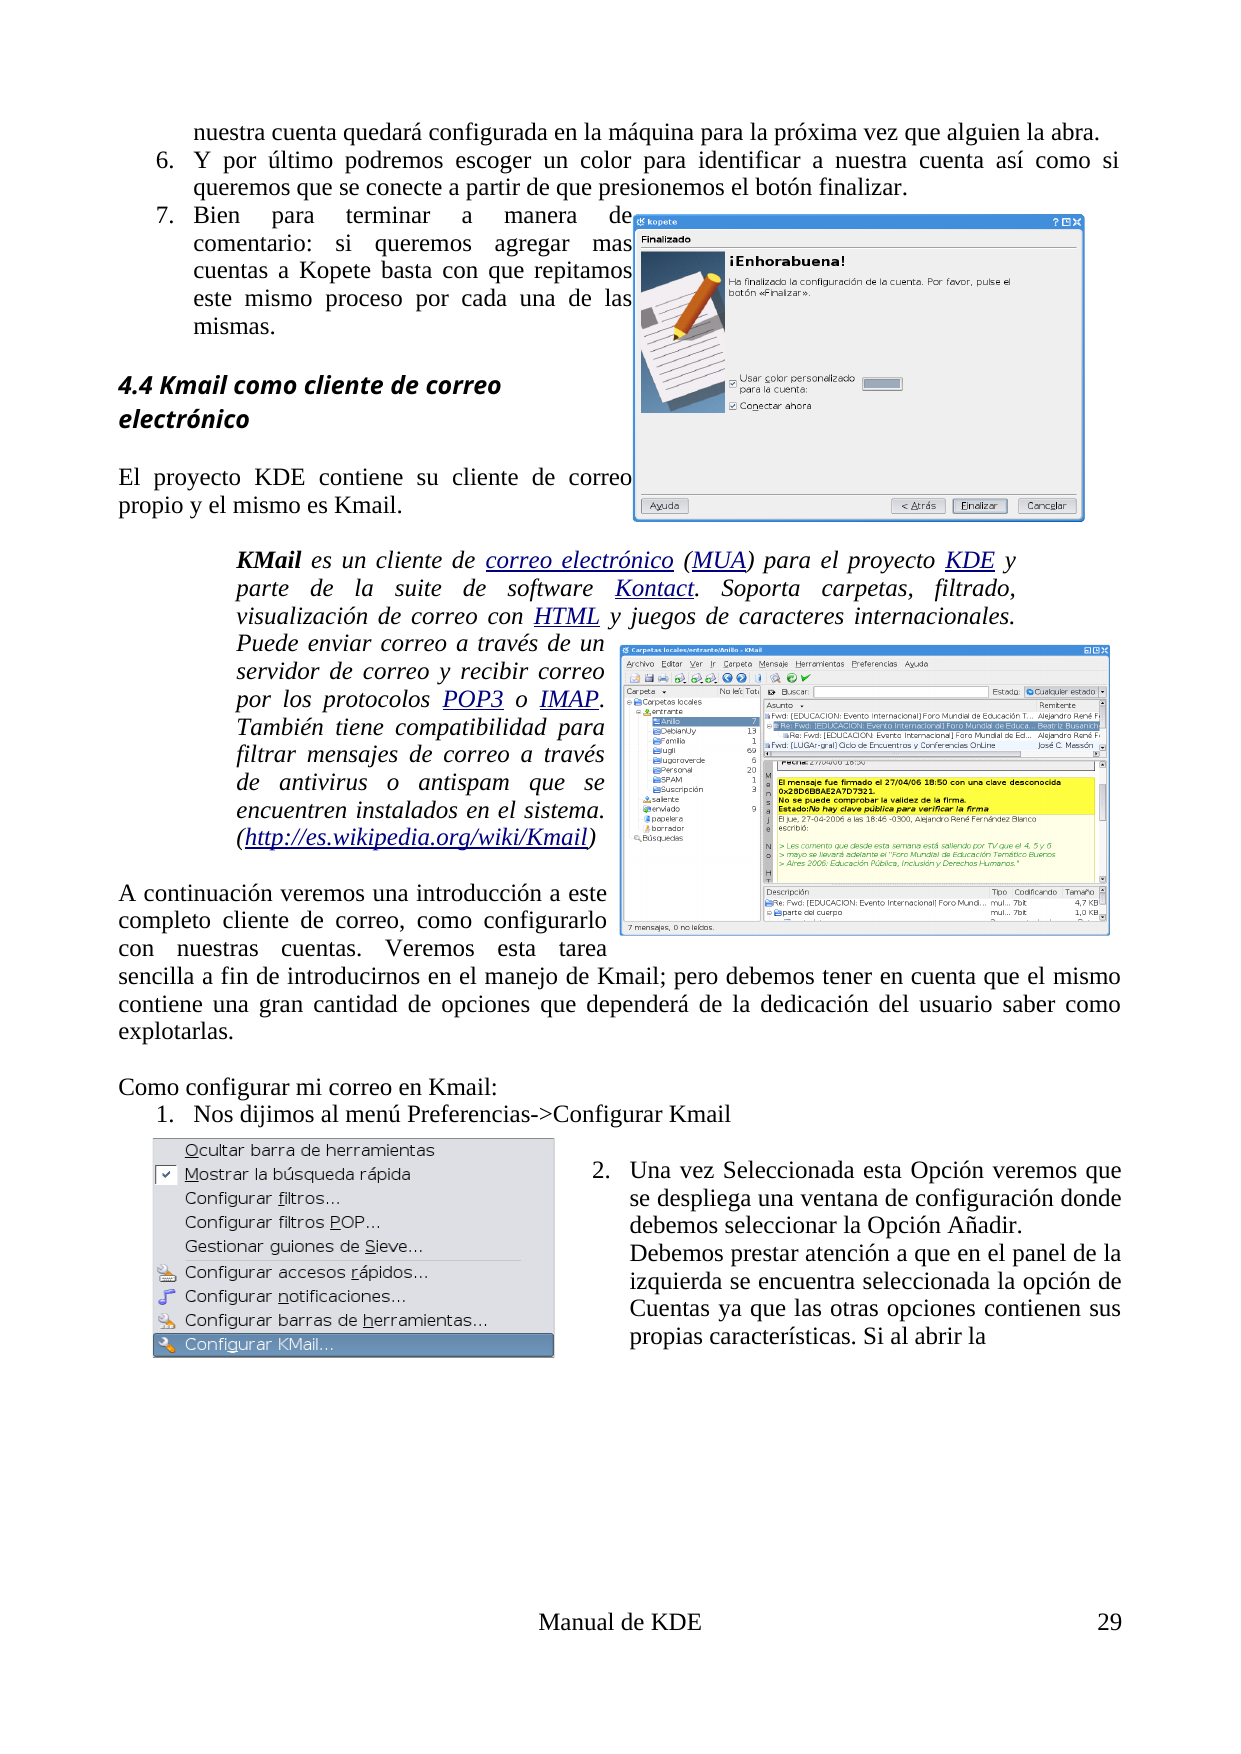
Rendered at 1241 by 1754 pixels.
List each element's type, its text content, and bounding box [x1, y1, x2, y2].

text El proyecto KDE contiene su cliente de correo propio y el mismo es Kmail. [118, 463, 632, 519]
picture [632, 214, 1085, 522]
picture [620, 645, 1111, 937]
list Y por último podremos escoger un color para identificar a nuestra cuenta así como si queremos que se conecte a partir de que presionemos el botón finalizar. [156, 146, 1121, 201]
list Una vez Seleccionada esta Opción veremos que se despliega una ventana de configuración donde debemos seleccionar la Opción Añadir. [555, 1156, 1122, 1239]
list Bien para terminar a manera de comentario: si queremos agregar mas cuentas a Kopete basta con que repitamos este mismo proceso por cada una de las mismas. [156, 201, 1121, 340]
text A continuación veremos una introducción a este completo cliente de correo, como configurarlo con nuestras cuentas. Veremos esta tarea sencilla a fin de introducirnos en el manejo de Kmail; pero debemos tener en cuenta que el mismo contiene una gran cantidad de opciones que dependerá de la dedicación del usuario saber como explotarlas. [118, 879, 1122, 1045]
text KMail es un cliente de correo electrónico (MUA) para el proyecto KDE y parte de la suite de software Kontact. Soporta carpetas, filtrado, visualización de correo con HTML y juegos de caracteres internacionales. Puede enviar correo a través de un servidor de correo y recibir correo por los protocolos POP3 o IMAP. También tiene compatibilidad para filtrar mensajes de correo a través de antivirus o antispam que se encuentren instalados en el sistema. (http://es.wikipedia.org/wiki/Kmail) [236, 546, 1018, 851]
text Como configurar mi correo en Kmail: [118, 1073, 1122, 1101]
text [1085, 367, 1122, 436]
list Aquí debemos ingresar los datos de nuestra cuenta en (1) el nombre de la cuenta EJ: correo@hotmail.com en (2) la contraseña como se muestra en la Figura a continuación. Si nos encontramos trabajando en nuestra propia estación de trabajo podremos seleccionar la opción Recordar Contraseña en cambio si nos encontramos utilizando una pc de laboratorio esto no es recomendable, ya que nuestra cuenta quedará configurada en la máquina para la próxima vez que alguien la abra. [156, 118, 1121, 146]
text [1085, 463, 1121, 519]
text 4.4 Kmail como cliente de correo electrónico [118, 367, 632, 436]
list Debemos prestar atención a que en el panel de la izquierda se encuentra seleccionada la opción de Cuentas ya que las otras opciones contienen sus propias características. Si al abrir la [555, 1239, 1122, 1350]
picture [152, 1138, 555, 1358]
list Nos dijimos al menú Preferencias->Configurar Kmail [156, 1101, 1122, 1128]
